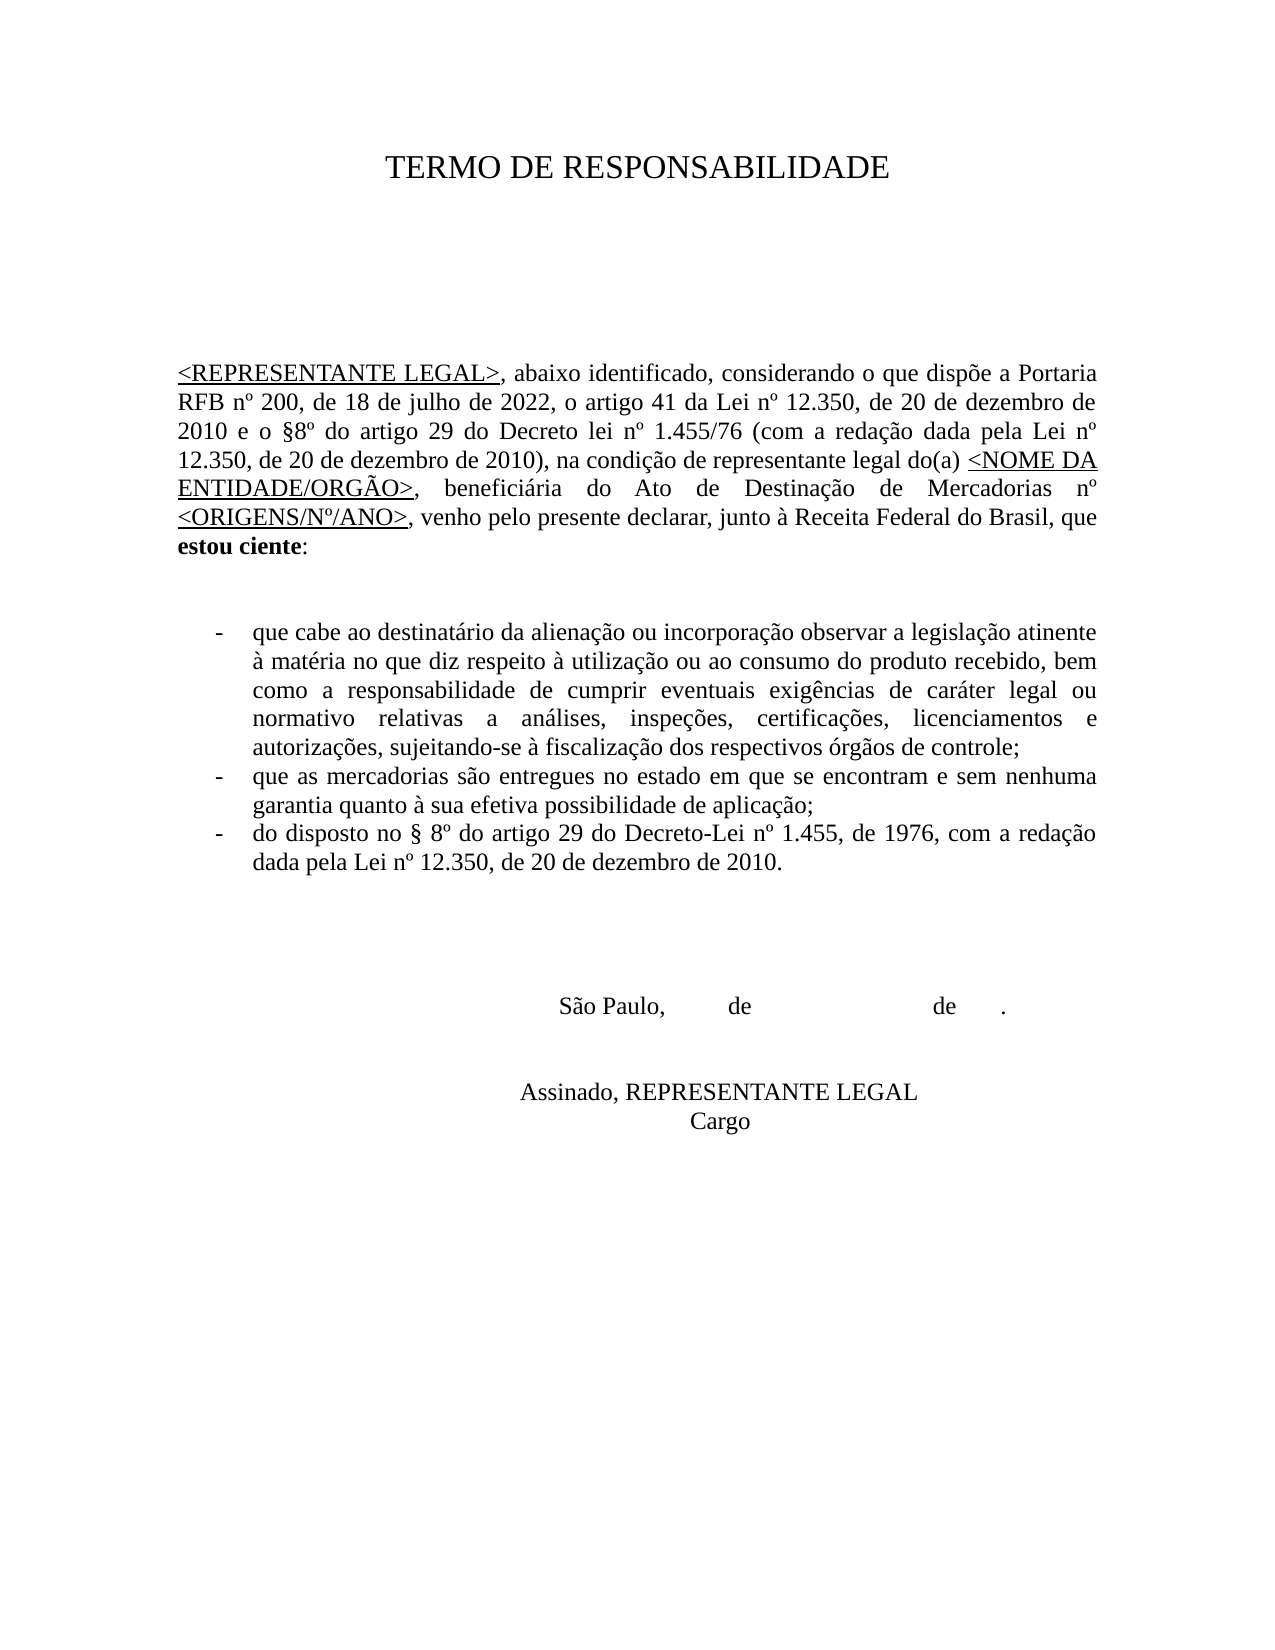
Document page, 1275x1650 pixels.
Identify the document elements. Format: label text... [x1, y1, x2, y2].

text Cargo [177, 1106, 1098, 1135]
text TERMO DE RESPONSABILIDADE [177, 148, 1098, 186]
text <REPRESENTANTE LEGAL>, abaixo identificado, considerando o que dispõe a Portaria RFB nº 200, de 18 de julho de 2022, o artigo 41 da Lei nº 12.350, de 20 de dezembro de 2010 e o §8º do artigo 29 do Decreto lei nº 1.455/76 (com a redação dada pela Lei nº 12.350, de 20 de dezembro de 2010), na condição de representante legal do(a) <NOME DA ENTIDADE/ORGÃO>, beneficiária do Ato de Destinação de Mercadorias nº <ORIGENS/Nº/ANO>, venho pelo presente declarar, junto à Receita Federal do Brasil, que estou ciente: [177, 358, 1098, 560]
text São Paulo, de de . [177, 991, 1098, 1020]
list que as mercadorias são entregues no estado em que se encontram e sem nenhuma garantia quanto à sua efetiva possibilidade de aplicação; [215, 761, 1098, 818]
list que cabe ao destinatário da alienação ou incorporação observar a legislação atinente à matéria no que diz respeito à utilização ou ao consumo do produto recebido, bem como a responsabilidade de cumprir eventuais exigências de caráter legal ou normativo relativas a análises, inspeções, certificações, licenciamentos e autorizações, sujeitando-se à fiscalização dos respectivos órgãos de controle; [215, 617, 1098, 761]
text Assinado, REPRESENTANTE LEGAL [177, 1077, 1098, 1106]
list do disposto no § 8º do artigo 29 do Decreto-Lei nº 1.455, de 1976, com a redação dada pela Lei nº 12.350, de 20 de dezembro de 2010. [215, 818, 1098, 876]
